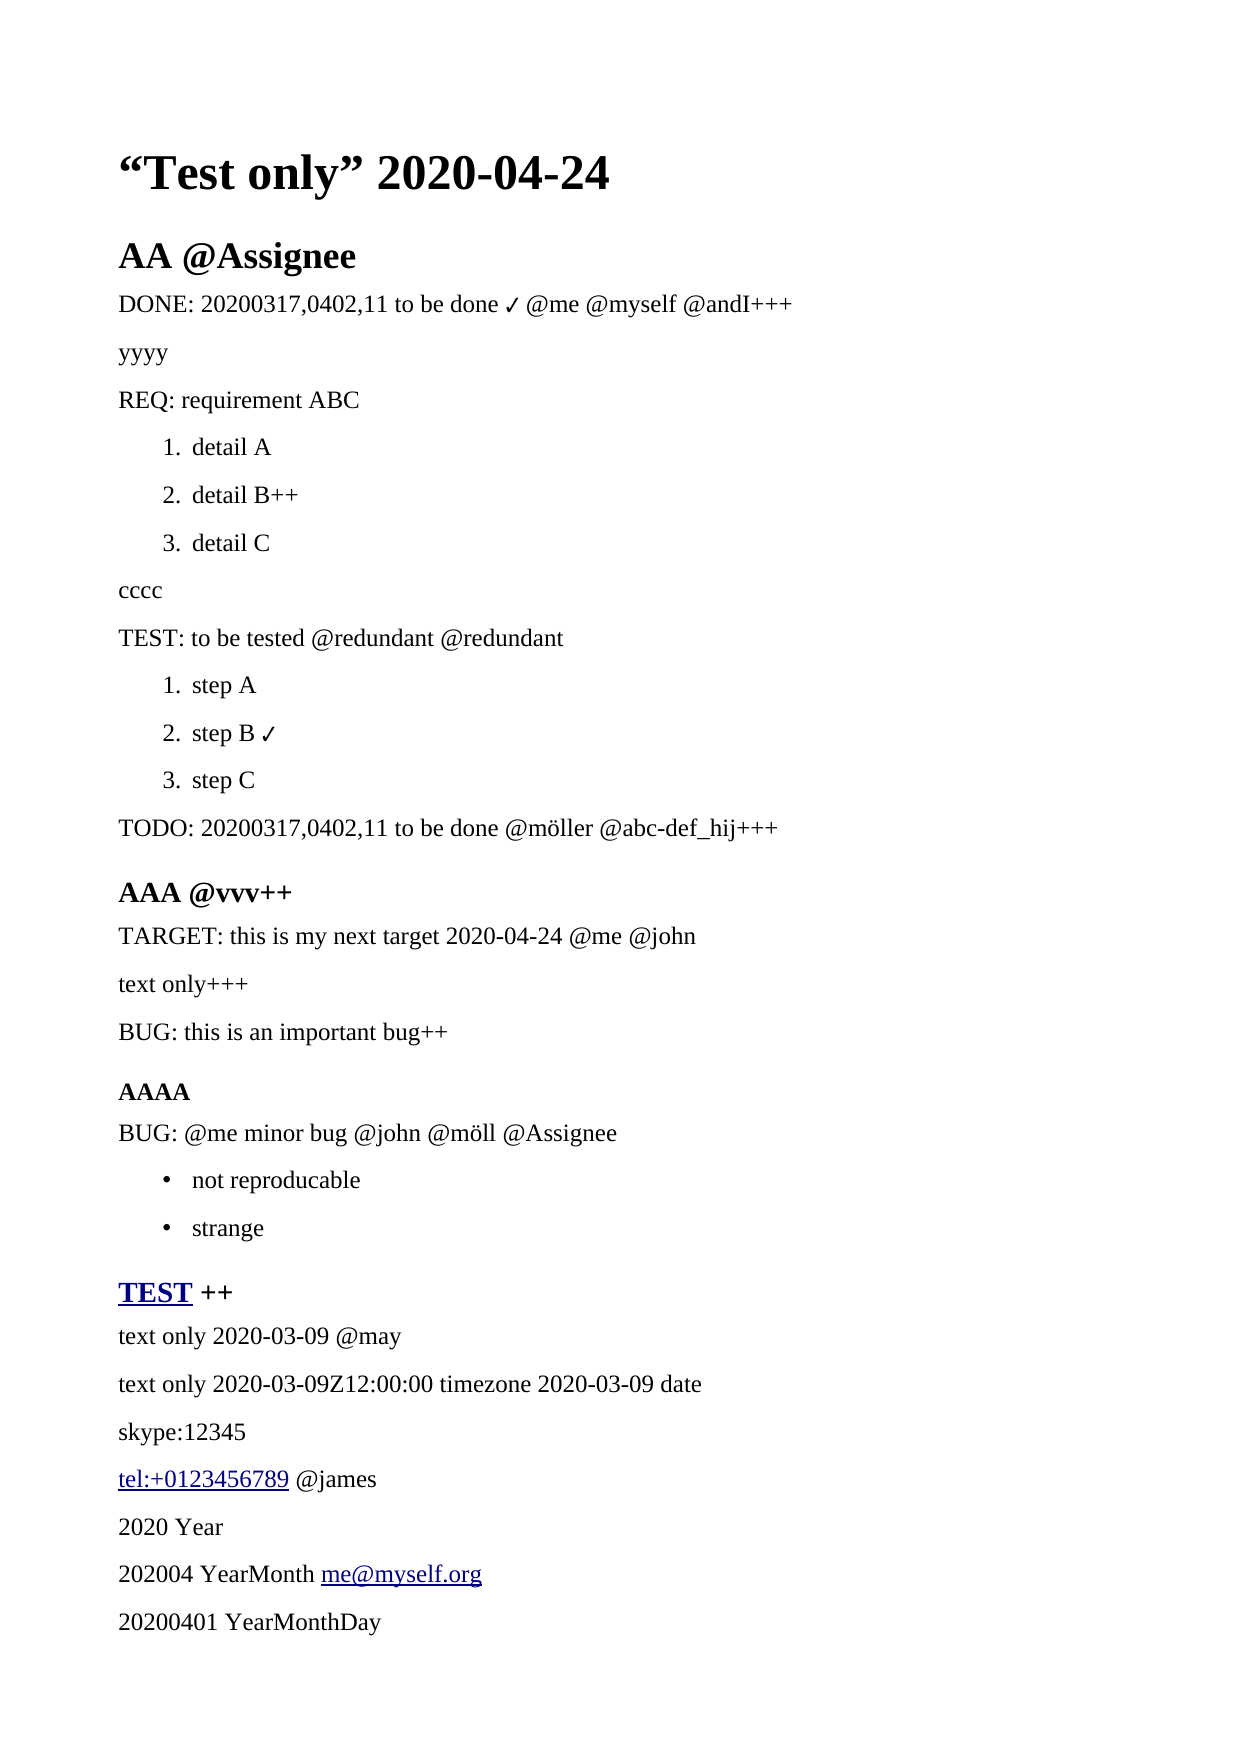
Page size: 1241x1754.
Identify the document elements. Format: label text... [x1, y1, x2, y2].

list not reproducable [162, 1166, 1122, 1194]
list detail A [162, 432, 1122, 461]
list step C [162, 766, 1122, 794]
text 2020 Year [118, 1512, 1122, 1541]
text text only 2020-03-09 @may [118, 1321, 1122, 1350]
text TARGET: this is my next target 2020-04-24 @me @john [118, 921, 1122, 950]
text BUG: this is an important bug++ [118, 1017, 1122, 1045]
text yyyy [118, 337, 1122, 366]
list step B ✔ [162, 718, 1122, 747]
list detail B++ [162, 480, 1122, 509]
list detail C [162, 528, 1122, 556]
text TEST: to be tested @redundant @redundant [118, 623, 1122, 652]
text 202004 YearMonth me@myself.org [118, 1559, 1122, 1588]
text cccc [118, 575, 1122, 604]
text text only 2020-03-09Z12:00:00 timezone 2020-03-09 date [118, 1369, 1122, 1398]
list strange [162, 1213, 1122, 1242]
text 20200401 YearMonthDay [118, 1607, 1122, 1636]
subtitle TEST ++ [118, 1275, 1122, 1309]
list step A [162, 670, 1122, 699]
text skype:12345 [118, 1417, 1122, 1445]
text BUG: @me minor bug @john @möll @Assignee [118, 1118, 1122, 1147]
text TODO: 20200317,0402,11 to be done @möller @abc-def_hij+++ [118, 813, 1122, 842]
subtitle “Test only” 2020-04-24 [118, 143, 1122, 201]
text text only+++ [118, 969, 1122, 998]
text tel:+0123456789 @james [118, 1464, 1122, 1493]
subtitle AA @Assignee [118, 234, 1122, 277]
text REQ: requirement ABC [118, 385, 1122, 413]
text DONE: 20200317,0402,11 to be done ✔ @me @myself @andI+++ [118, 289, 1122, 318]
subtitle AAAA [118, 1077, 1122, 1106]
subtitle AAA @vvv++ [118, 875, 1122, 909]
